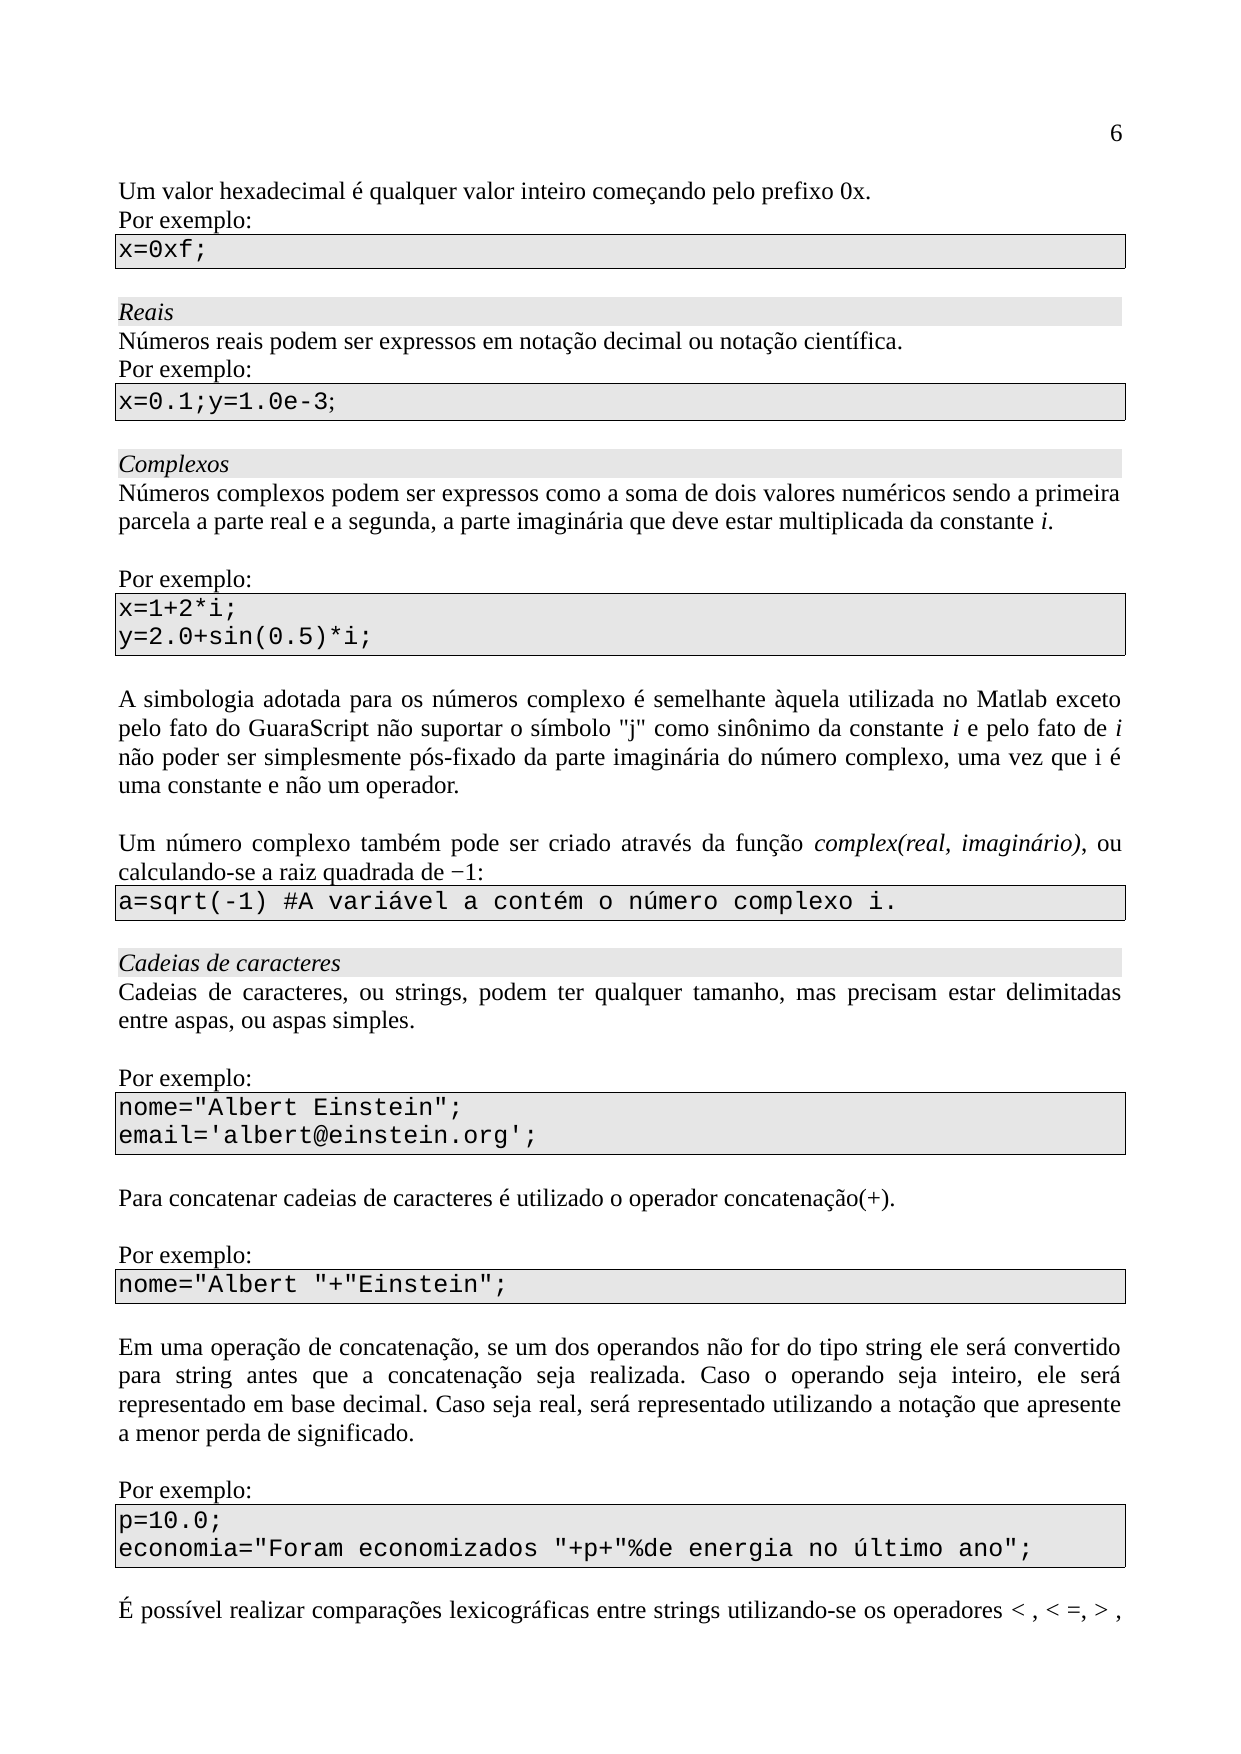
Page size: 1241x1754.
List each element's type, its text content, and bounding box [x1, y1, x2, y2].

text nome="Albert "+"Einstein"; [116, 1270, 1125, 1303]
text email='albert@einstein.org'; [116, 1120, 1125, 1154]
text Por exemplo: [118, 1476, 1122, 1504]
text Um número complexo também pode ser criado através da função complex(real, imaginário), ou calculando-se a raiz quadrada de −1: [118, 828, 1122, 885]
text Por exemplo: [118, 1240, 1122, 1269]
text x=0.1;y=1.0e-3; [116, 384, 1125, 420]
text x=0xf; [116, 235, 1125, 268]
text Um valor hexadecimal é qualquer valor inteiro começando pelo prefixo 0x. [118, 176, 1122, 205]
text economia="Foram economizados "+p+"%de energia no último ano"; [116, 1533, 1125, 1567]
text É possível realizar comparações lexicográficas entre strings utilizando-se os operadores < , < =, > , [118, 1595, 1122, 1624]
text Para concatenar cadeias de caracteres é utilizado o operador concatenação(+). [118, 1183, 1122, 1212]
text Complexos [118, 449, 1122, 478]
text Números complexos podem ser expressos como a soma de dois valores numéricos sendo a primeira parcela a parte real e a segunda, a parte imaginária que deve estar multiplicada da constante i. [118, 478, 1122, 535]
text Por exemplo: [118, 564, 1122, 593]
text Cadeias de caracteres, ou strings, podem ter qualquer tamanho, mas precisam estar delimitadas entre aspas, ou aspas simples. [118, 977, 1122, 1034]
text Por exemplo: [118, 354, 1122, 383]
text Por exemplo: [118, 205, 1122, 234]
text nome="Albert Einstein"; [116, 1093, 1125, 1120]
text Em uma operação de concatenação, se um dos operandos não for do tipo string ele será convertido para string antes que a concatenação seja realizada. Caso o operando seja inteiro, ele será representado em base decimal. Caso seja real, será representado utilizando a notação que apresente a menor perda de significado. [118, 1332, 1122, 1447]
text A simbologia adotada para os números complexo é semelhante àquela utilizada no Matlab exceto pelo fato do GuaraScript não suportar o símbolo "j" como sinônimo da constante i e pelo fato de i não poder ser simplesmente pós-fixado da parte imaginária do número complexo, uma vez que i é uma constante e não um operador. [118, 684, 1122, 799]
text a=sqrt(-1) #A variável a contém o número complexo i. [116, 886, 1125, 920]
text p=10.0; [116, 1505, 1125, 1533]
text Números reais podem ser expressos em notação decimal ou notação científica. [118, 326, 1122, 354]
text Cadeias de caracteres [118, 948, 1122, 977]
text Reais [118, 297, 1122, 326]
text Por exemplo: [118, 1063, 1122, 1092]
text x=1+2*i; [116, 594, 1125, 621]
text y=2.0+sin(0.5)*i; [116, 621, 1125, 655]
